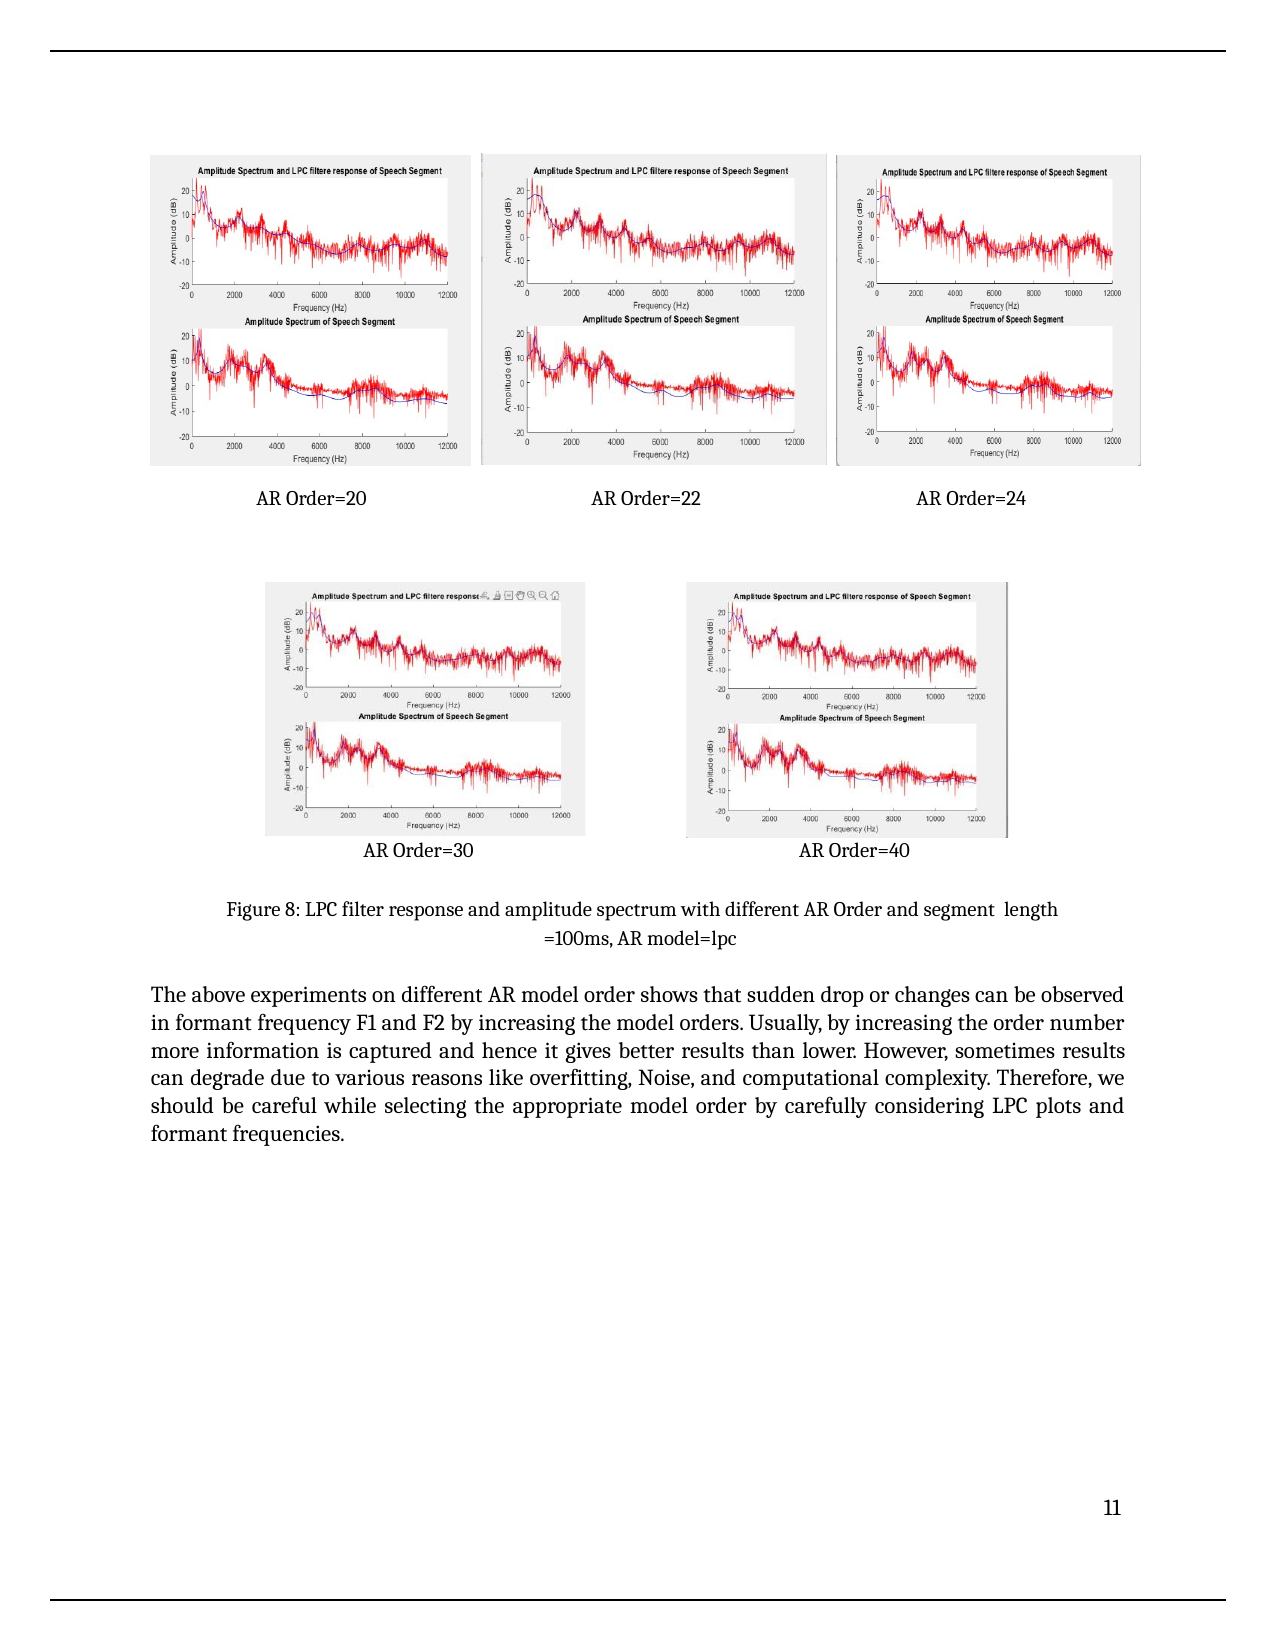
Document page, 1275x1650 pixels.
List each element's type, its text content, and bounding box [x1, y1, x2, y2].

text AR Order=30 AR Order=40 [151, 839, 1146, 864]
text Figure 8: LPC filter response and amplitude spectrum with different AR Order and segment length =100ms, AR model=lpc [207, 898, 1077, 951]
text The above experiments on different AR model order shows that sudden drop or changes can be observed in formant frequency F1 and F2 by increasing the model orders. Usually, by increasing the order number more information is captured and hence it gives better results than lower. However, sometimes results can degrade due to various reasons like overfitting, Noise, and computational complexity. Therefore, we should be careful while selecting the appropriate model order by carefully considering LPC plots and formant frequencies. [151, 982, 1126, 1147]
text AR Order=20 AR Order=22 AR Order=24 [151, 487, 1146, 511]
